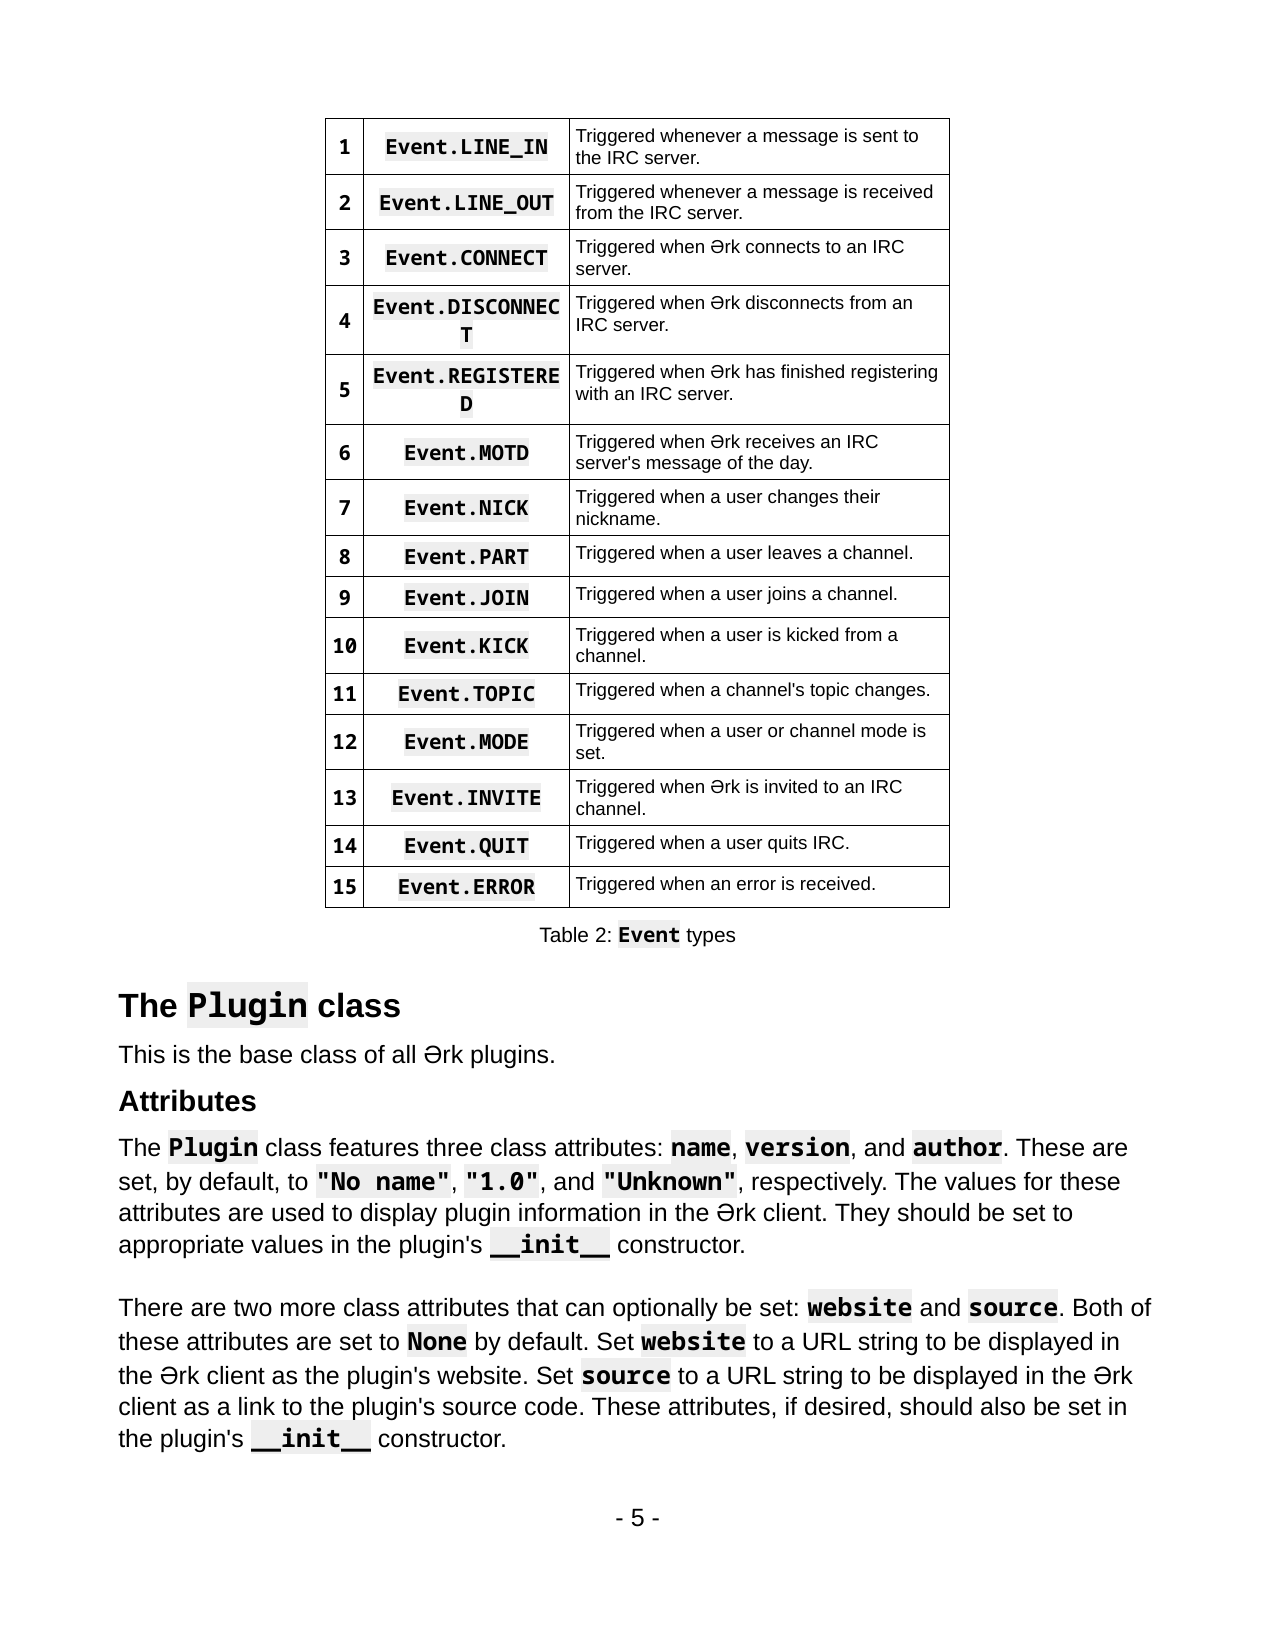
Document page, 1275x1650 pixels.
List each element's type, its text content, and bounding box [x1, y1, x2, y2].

table_cell 10 [326, 618, 363, 672]
table_cell Triggered when Ərk has finished registering with an IRC server. [570, 355, 949, 424]
table_cell Event.QUIT [364, 826, 569, 866]
table_cell 3 [326, 230, 363, 285]
table_cell Triggered when Ərk is invited to an IRC channel. [570, 770, 949, 825]
subtitle Attributes [118, 1083, 1157, 1117]
table_cell Event.JOIN [364, 577, 569, 617]
table_cell Event.REGISTERED [364, 355, 569, 424]
table_cell 13 [326, 770, 363, 825]
table_cell 2 [326, 175, 363, 229]
subtitle The Plugin class [118, 982, 187, 1028]
table_cell Triggered whenever a message is received from the IRC server. [570, 175, 949, 229]
table_cell 11 [326, 674, 363, 713]
text There are two more class attributes that can optionally be set: website and source. Both of these attributes are set to None by default. Set website to a URL string to be displayed in the Ərk client as the plugin's website. Set source to a URL string to be displayed in the Ərk client as a link to the plugin's source code. These attributes, if desired, should also be set in the plugin's __init__ constructor. [118, 1289, 1157, 1454]
table_cell Triggered when Ərk receives an IRC server's message of the day. [570, 425, 949, 479]
table_cell Event.CONNECT [364, 230, 569, 285]
table_cell Triggered when a channel's topic changes. [570, 674, 949, 713]
table_cell 4 [326, 286, 363, 354]
table_cell Triggered when an error is received. [570, 867, 949, 907]
table_cell 15 [326, 867, 363, 907]
table_cell Triggered when a user joins a channel. [570, 577, 949, 617]
table_cell 5 [326, 355, 363, 424]
table_cell 9 [326, 577, 363, 617]
table_cell Event.INVITE [364, 770, 569, 825]
table_cell Event.MODE [364, 715, 569, 769]
table_cell Event.MOTD [364, 425, 569, 479]
text This is the base class of all Ərk plugins. [118, 1040, 1157, 1069]
table_cell Triggered when Ərk disconnects from an IRC server. [570, 286, 949, 354]
table_cell 12 [326, 715, 363, 769]
table_cell Triggered when a user or channel mode is set. [570, 715, 949, 769]
text Table 2: Event types [118, 920, 618, 948]
table_cell Triggered when a user changes their nickname. [570, 480, 949, 535]
table_cell Triggered when Ərk connects to an IRC server. [570, 230, 949, 285]
table_cell Event.TOPIC [364, 674, 569, 713]
table_cell Triggered when a user quits IRC. [570, 826, 949, 866]
table_cell 7 [326, 480, 363, 535]
table_cell 14 [326, 826, 363, 866]
text Table 2: Event types [680, 920, 1157, 948]
table_cell Event.KICK [364, 618, 569, 672]
table_cell Event.DISCONNECT [364, 286, 569, 354]
table_cell Triggered when a user leaves a channel. [570, 536, 949, 576]
table_cell 6 [326, 425, 363, 479]
table_cell Event.NICK [364, 480, 569, 535]
table_cell Event.LINE_OUT [364, 175, 569, 229]
subtitle The Plugin class [308, 982, 1157, 1028]
table_header Triggered whenever a message is sent to the IRC server. [570, 119, 949, 174]
table_cell 8 [326, 536, 363, 576]
table_header 1 [326, 119, 363, 174]
table_header Event.LINE_IN [364, 119, 569, 174]
text The Plugin class features three class attributes: name, version, and author. These are set, by default, to "No name", "1.0", and "Unknown", respectively. The values for these attributes are used to display plugin information in the Ərk client. They should be set to appropriate values in the plugin's __init__ constructor. [118, 1130, 1157, 1261]
table_cell Event.PART [364, 536, 569, 576]
table_cell Event.ERROR [364, 867, 569, 907]
table_cell Triggered when a user is kicked from a channel. [570, 618, 949, 672]
